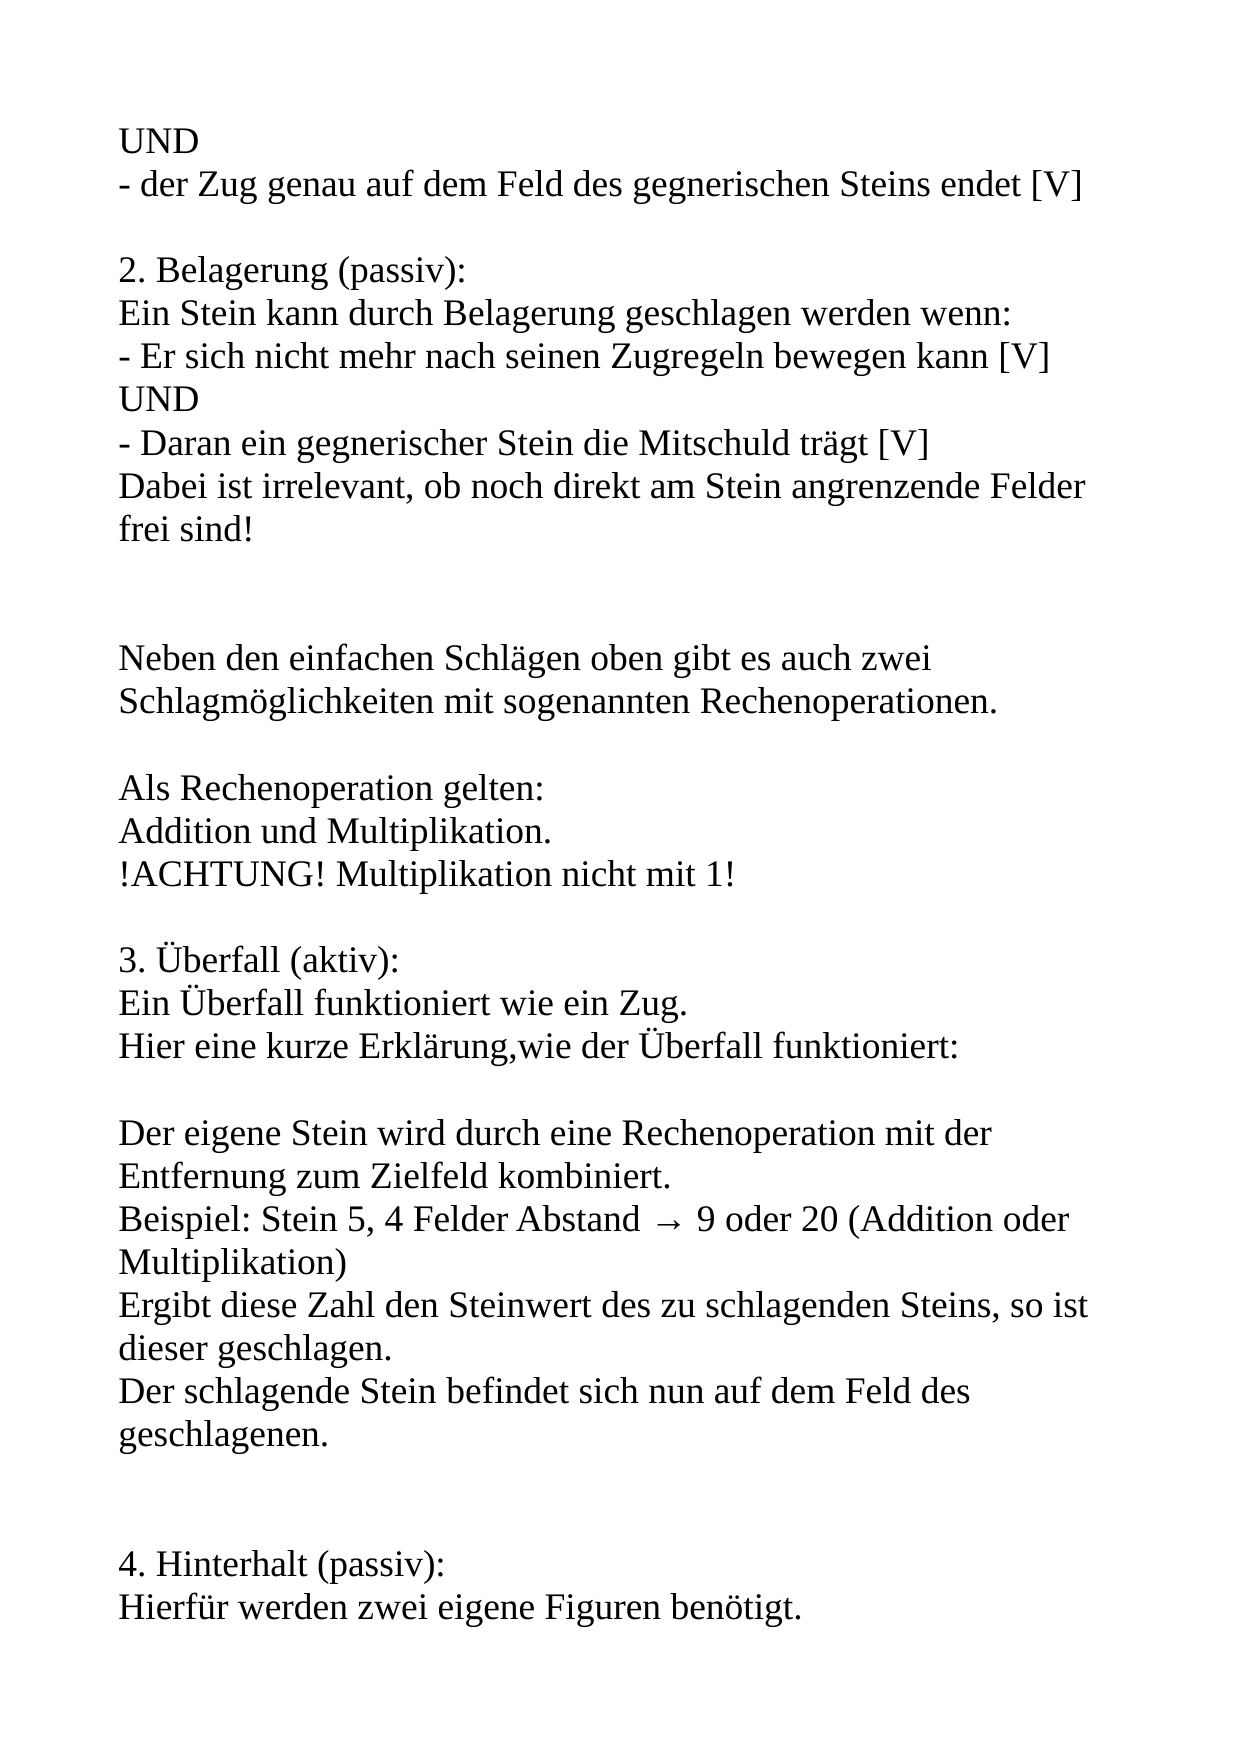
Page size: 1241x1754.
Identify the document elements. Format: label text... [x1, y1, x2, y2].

text 2. Belagerung (passiv): [118, 247, 1122, 291]
text Der eigene Stein wird durch eine Rechenoperation mit der Entfernung zum Zielfeld kombiniert. [118, 1110, 1122, 1196]
text Addition und Multiplikation. [118, 808, 1122, 851]
text Ein Überfall funktioniert wie ein Zug. [118, 981, 1122, 1024]
text Hier eine kurze Erklärung,wie der Überfall funktioniert: [118, 1024, 1122, 1067]
text - der Zug genau auf dem Feld des gegnerischen Steins endet [V] [118, 161, 1122, 204]
text Dabei ist irrelevant, ob noch direkt am Stein angrenzende Felder frei sind! [118, 463, 1122, 549]
text - Daran ein gegnerischer Stein die Mitschuld trägt [V] [118, 420, 1122, 463]
text Neben den einfachen Schlägen oben gibt es auch zwei Schlagmöglichkeiten mit sogenannten Rechenoperationen. [118, 636, 1122, 722]
text UND [118, 377, 1122, 420]
text Beispiel: Stein 5, 4 Felder Abstand → 9 oder 20 (Addition oder Multiplikation) [118, 1196, 1122, 1282]
text 3. Überfall (aktiv): [118, 937, 1122, 981]
text - Er sich nicht mehr nach seinen Zugregeln bewegen kann [V] [118, 334, 1122, 377]
text Ergibt diese Zahl den Steinwert des zu schlagenden Steins, so ist dieser geschlagen. [118, 1282, 1122, 1369]
text !ACHTUNG! Multiplikation nicht mit 1! [118, 851, 1122, 894]
text 4. Hinterhalt (passiv): [118, 1541, 1122, 1584]
text Ein Stein kann durch Belagerung geschlagen werden wenn: [118, 291, 1122, 334]
text Der schlagende Stein befindet sich nun auf dem Feld des geschlagenen. [118, 1369, 1122, 1455]
text Als Rechenoperation gelten: [118, 765, 1122, 808]
text Hierfür werden zwei eigene Figuren benötigt. [118, 1584, 1122, 1627]
text UND [118, 118, 1122, 161]
